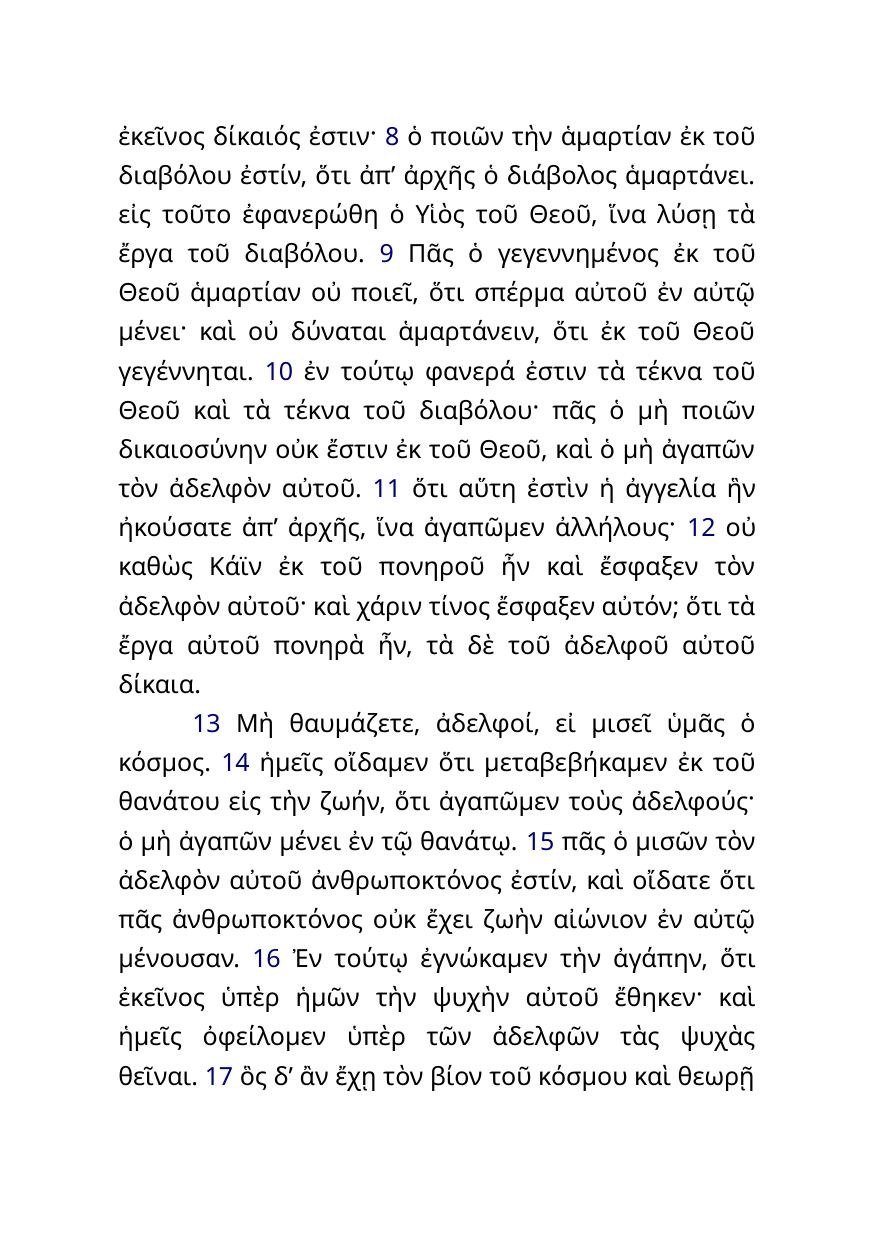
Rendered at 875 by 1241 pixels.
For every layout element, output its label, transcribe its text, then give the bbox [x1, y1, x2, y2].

text ἐκεῖνος δίκαιός ἐστιν· 8 ὁ ποιῶν τὴν ἁμαρτίαν ἐκ τοῦ διαβόλου ἐστίν, ὅτι ἀπ’ ἀρχῆς ὁ διάβολος ἁμαρτάνει. εἰς τοῦτο ἐφανερώθη ὁ Υἱὸς τοῦ Θεοῦ, ἵνα λύσῃ τὰ ἔργα τοῦ διαβόλου. 9 Πᾶς ὁ γεγεννημένος ἐκ τοῦ Θεοῦ ἁμαρτίαν οὐ ποιεῖ, ὅτι σπέρμα αὐτοῦ ἐν αὐτῷ μένει· καὶ οὐ δύναται ἁμαρτάνειν, ὅτι ἐκ τοῦ Θεοῦ γεγέννηται. 10 ἐν τούτῳ φανερά ἐστιν τὰ τέκνα τοῦ Θεοῦ καὶ τὰ τέκνα τοῦ διαβόλου· πᾶς ὁ μὴ ποιῶν δικαιοσύνην οὐκ ἔστιν ἐκ τοῦ Θεοῦ, καὶ ὁ μὴ ἀγαπῶν τὸν ἀδελφὸν αὐτοῦ. 11 ὅτι αὕτη ἐστὶν ἡ ἀγγελία ἣν ἠκούσατε ἀπ’ ἀρχῆς, ἵνα ἀγαπῶμεν ἀλλήλους· 12 οὐ καθὼς Κάϊν ἐκ τοῦ πονηροῦ ἦν καὶ ἔσφαξεν τὸν ἀδελφὸν αὐτοῦ· καὶ χάριν τίνος ἔσφαξεν αὐτόν; ὅτι τὰ ἔργα αὐτοῦ πονηρὰ ἦν, τὰ δὲ τοῦ ἀδελφοῦ αὐτοῦ δίκαια. [118, 118, 756, 701]
text 13 Μὴ θαυμάζετε, ἀδελφοί, εἰ μισεῖ ὑμᾶς ὁ κόσμος. 14 ἡμεῖς οἴδαμεν ὅτι μεταβεβήκαμεν ἐκ τοῦ θανάτου εἰς τὴν ζωήν, ὅτι ἀγαπῶμεν τοὺς ἀδελφούς· ὁ μὴ ἀγαπῶν μένει ἐν τῷ θανάτῳ. 15 πᾶς ὁ μισῶν τὸν ἀδελφὸν αὐτοῦ ἀνθρωποκτόνος ἐστίν, καὶ οἴδατε ὅτι πᾶς ἀνθρωποκτόνος οὐκ ἔχει ζωὴν αἰώνιον ἐν αὐτῷ μένουσαν. 16 Ἐν τούτῳ ἐγνώκαμεν τὴν ἀγάπην, ὅτι ἐκεῖνος ὑπὲρ ἡμῶν τὴν ψυχὴν αὐτοῦ ἔθηκεν· καὶ ἡμεῖς ὀφείλομεν ὑπὲρ τῶν ἀδελφῶν τὰς ψυχὰς θεῖναι. 17 ὃς δ’ ἂν ἔχῃ τὸν βίον τοῦ κόσμου καὶ θεωρῇ [118, 706, 756, 1092]
